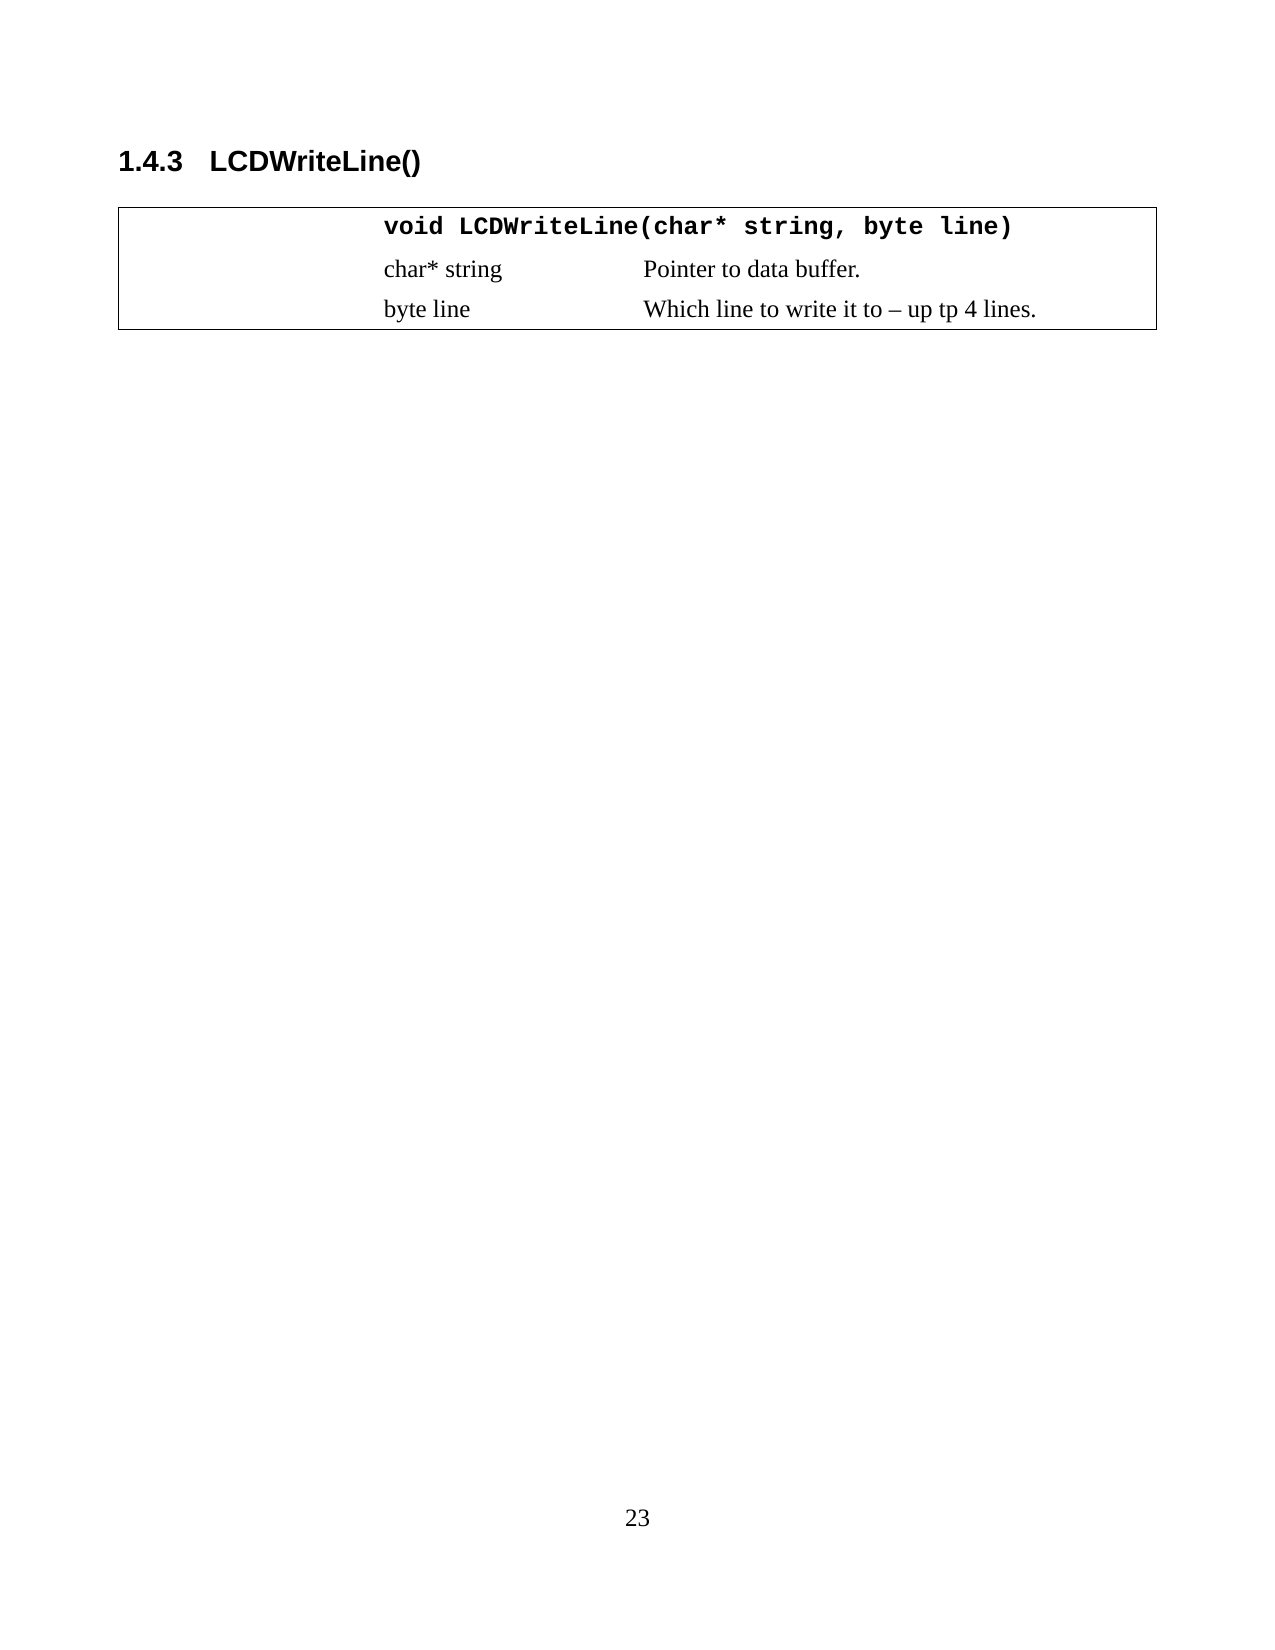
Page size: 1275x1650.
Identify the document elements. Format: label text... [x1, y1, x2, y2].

table_cell [1076, 249, 1156, 289]
table_header void LCDWriteLine(char* string, byte line) [378, 208, 1156, 248]
table_cell byte line [378, 289, 637, 329]
table_cell char* string [378, 249, 637, 289]
table_cell Which line to write it to – up tp 4 lines. [638, 289, 1076, 329]
table_cell [119, 249, 378, 289]
table_cell [119, 289, 378, 329]
table_header [119, 208, 378, 248]
table_cell [1076, 289, 1156, 329]
subtitle LCDWriteLine() [118, 144, 1157, 177]
table_cell Pointer to data buffer. [638, 249, 1076, 289]
